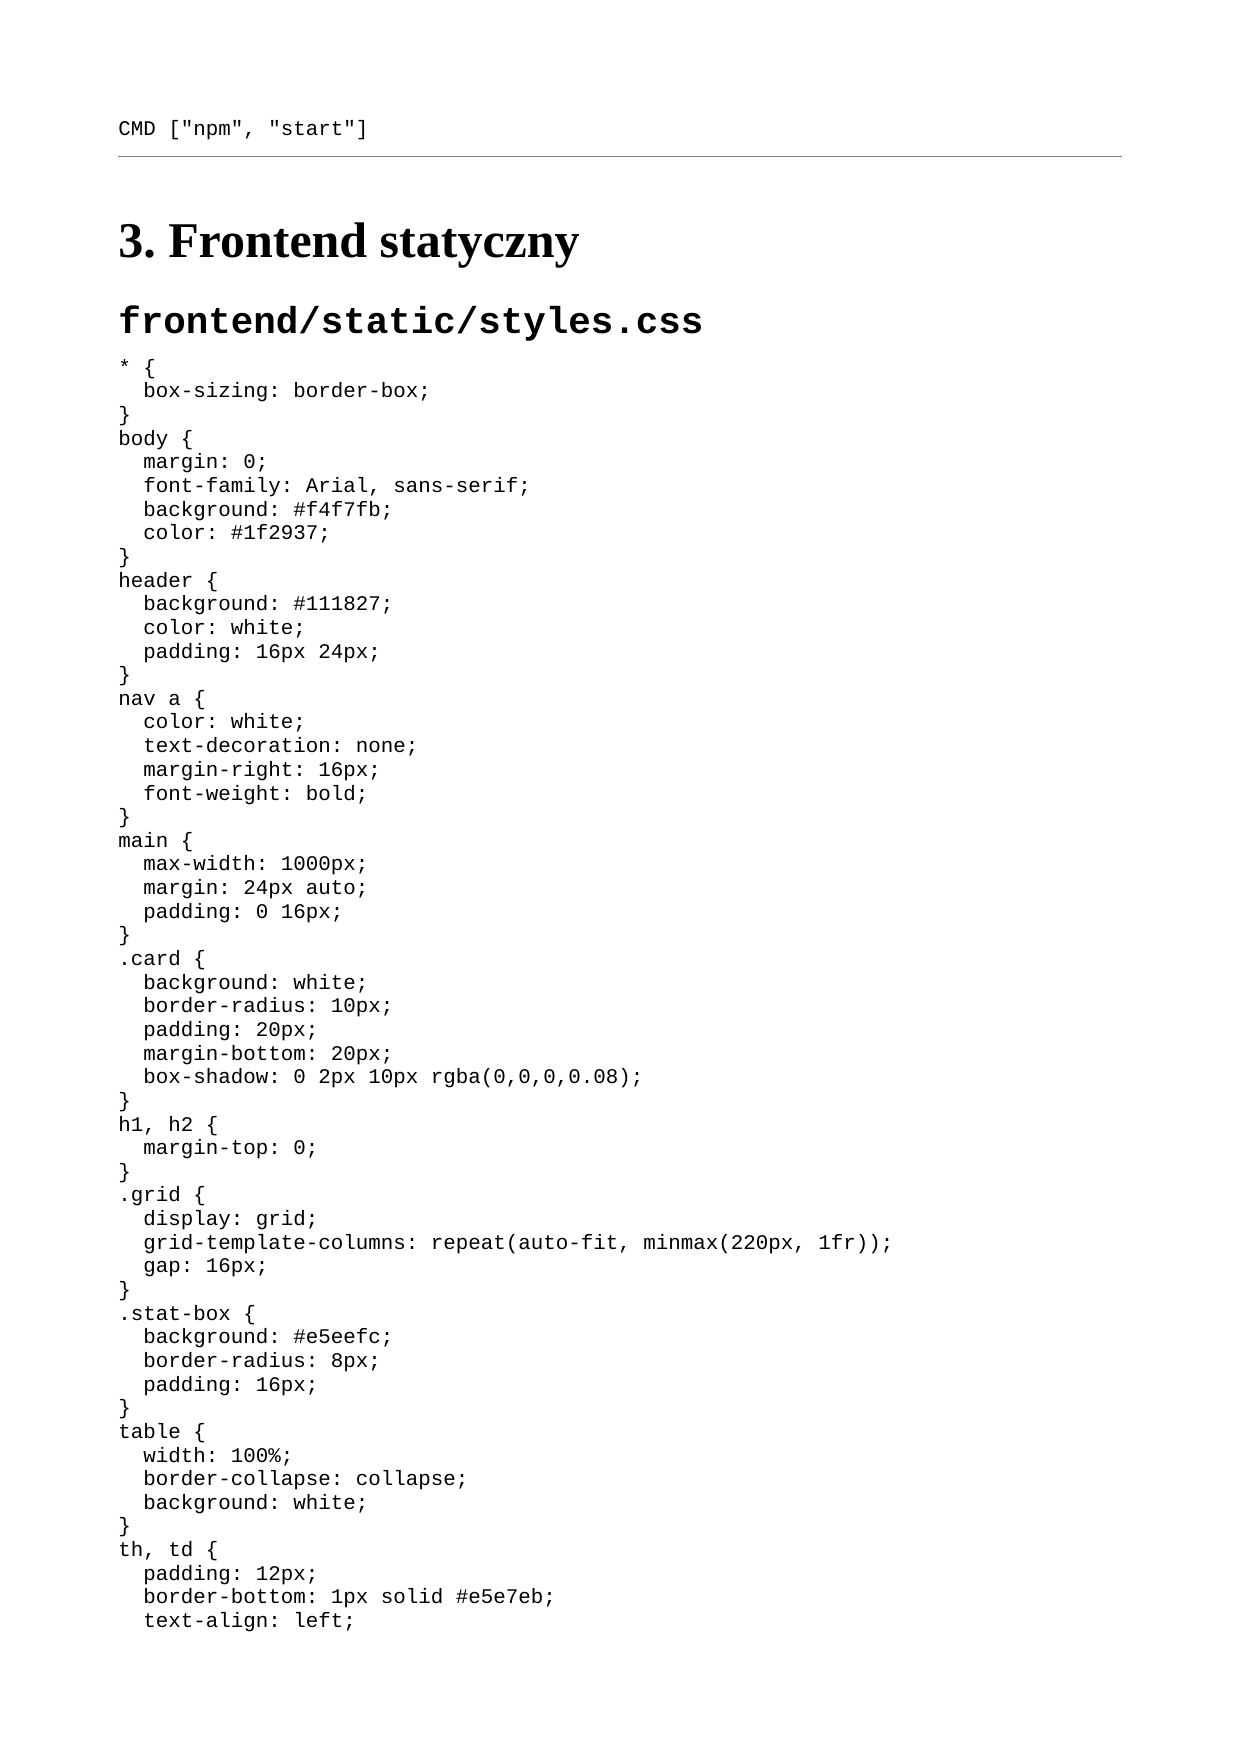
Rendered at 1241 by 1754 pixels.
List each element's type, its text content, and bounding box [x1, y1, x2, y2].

text } [118, 664, 1122, 688]
text * { [118, 357, 1122, 381]
text background: white; [118, 1492, 1122, 1516]
text gap: 16px; [118, 1255, 1122, 1279]
text } [118, 1161, 1122, 1184]
text header { [118, 570, 1122, 593]
text font-family: Arial, sans-serif; [118, 475, 1122, 499]
text border-radius: 10px; [118, 995, 1122, 1019]
text } [118, 1516, 1122, 1539]
text color: #1f2937; [118, 522, 1122, 546]
text } [118, 1397, 1122, 1421]
text background: #e5eefc; [118, 1326, 1122, 1350]
text } [118, 806, 1122, 830]
text table { [118, 1421, 1122, 1444]
text padding: 20px; [118, 1019, 1122, 1043]
text padding: 0 16px; [118, 901, 1122, 924]
text border-radius: 8px; [118, 1350, 1122, 1374]
text padding: 16px; [118, 1374, 1122, 1397]
text margin-bottom: 20px; [118, 1043, 1122, 1066]
text background: #f4f7fb; [118, 499, 1122, 522]
text } [118, 546, 1122, 570]
text box-sizing: border-box; [118, 381, 1122, 404]
text .grid { [118, 1184, 1122, 1208]
text main { [118, 830, 1122, 853]
text background: #111827; [118, 593, 1122, 617]
text h1, h2 { [118, 1113, 1122, 1137]
text } [118, 924, 1122, 948]
text text-align: left; [118, 1610, 1122, 1634]
text padding: 16px 24px; [118, 641, 1122, 664]
text body { [118, 428, 1122, 451]
text padding: 12px; [118, 1563, 1122, 1586]
text background: white; [118, 972, 1122, 995]
text grid-template-columns: repeat(auto-fit, minmax(220px, 1fr)); [118, 1232, 1122, 1255]
text } [118, 1090, 1122, 1113]
text font-weight: bold; [118, 782, 1122, 806]
text border-bottom: 1px solid #e5e7eb; [118, 1586, 1122, 1610]
text color: white; [118, 712, 1122, 735]
text } [118, 404, 1122, 428]
text margin-right: 16px; [118, 759, 1122, 782]
text width: 100%; [118, 1444, 1122, 1468]
text nav a { [118, 688, 1122, 712]
text max-width: 1000px; [118, 853, 1122, 877]
text margin: 24px auto; [118, 877, 1122, 901]
text display: grid; [118, 1208, 1122, 1232]
text margin-top: 0; [118, 1137, 1122, 1161]
text color: white; [118, 617, 1122, 641]
text margin: 0; [118, 451, 1122, 475]
text CMD ["npm", "start"] [118, 118, 1122, 142]
text th, td { [118, 1539, 1122, 1563]
text box-shadow: 0 2px 10px rgba(0,0,0,0.08); [118, 1066, 1122, 1090]
subtitle 3. Frontend statyczny [118, 211, 1122, 268]
text } [118, 1279, 1122, 1303]
text .card { [118, 948, 1122, 972]
text border-collapse: collapse; [118, 1468, 1122, 1492]
text .stat-box { [118, 1303, 1122, 1326]
subtitle frontend/static/styles.css [118, 302, 1122, 344]
text text-decoration: none; [118, 735, 1122, 759]
